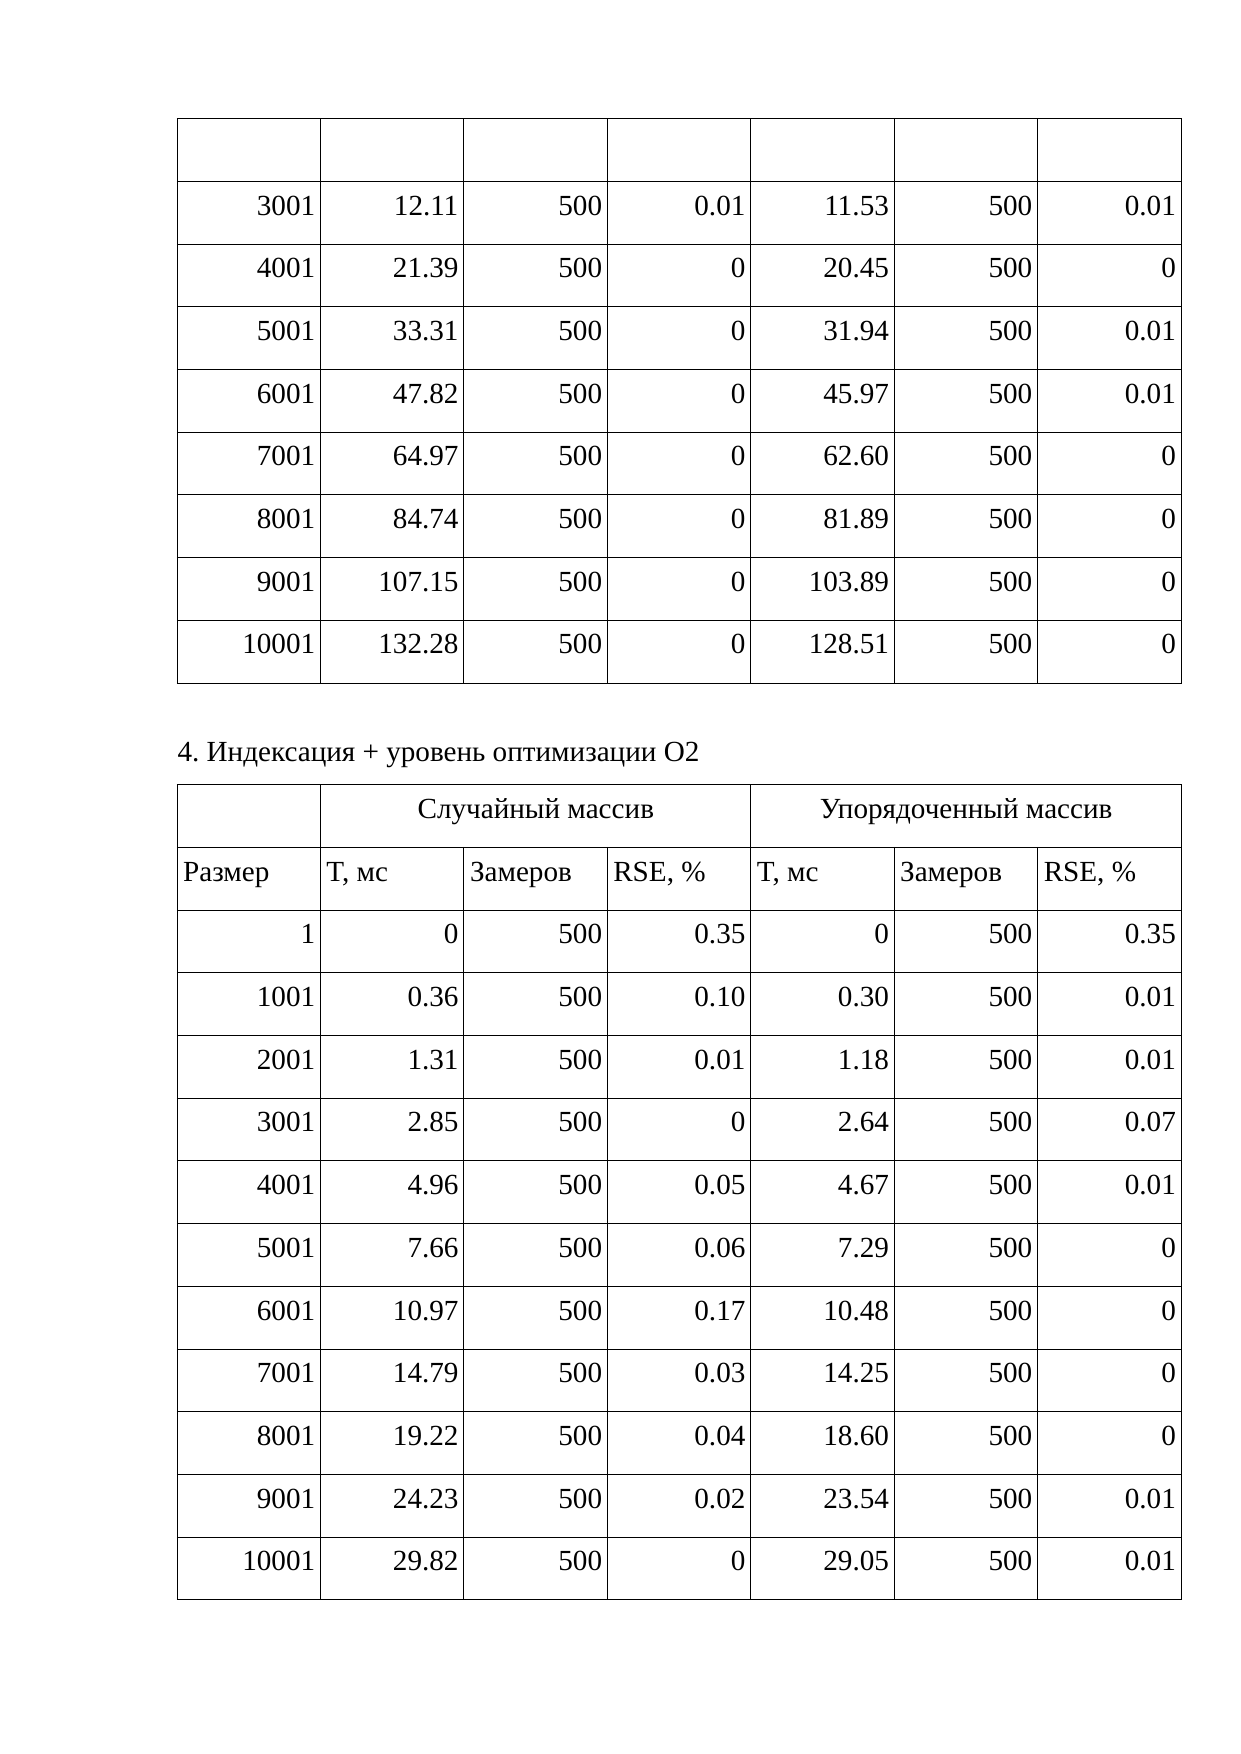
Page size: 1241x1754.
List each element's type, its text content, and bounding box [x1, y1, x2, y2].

table_cell 500 [464, 495, 607, 557]
table_cell [608, 119, 750, 181]
table_cell 0 [751, 911, 894, 972]
table_cell 81.89 [751, 495, 894, 557]
table_cell 500 [464, 911, 607, 972]
table_cell 500 [895, 621, 1037, 682]
table_cell 0 [1038, 1224, 1181, 1286]
table_cell 10.48 [751, 1287, 894, 1348]
table_cell 0 [608, 433, 750, 494]
table_cell 103.89 [751, 558, 894, 620]
table_cell 9001 [178, 1475, 320, 1537]
table_cell 0.01 [1038, 973, 1181, 1035]
table_cell 29.05 [751, 1538, 894, 1599]
table_cell 62.60 [751, 433, 894, 494]
table_cell 84.74 [321, 495, 463, 557]
table_cell 4.67 [751, 1161, 894, 1223]
table_cell 14.79 [321, 1350, 463, 1411]
table_cell 500 [895, 558, 1037, 620]
table_cell 64.97 [321, 433, 463, 494]
table_cell [895, 119, 1037, 181]
table_cell 2.85 [321, 1099, 463, 1160]
table_cell 500 [895, 245, 1037, 306]
table_cell 0.01 [1038, 1161, 1181, 1223]
table_cell 0.01 [1038, 307, 1181, 369]
table_cell 500 [464, 558, 607, 620]
table_cell 0.01 [1038, 370, 1181, 432]
table_cell 128.51 [751, 621, 894, 682]
table_cell 19.22 [321, 1412, 463, 1474]
table_cell 0 [1038, 621, 1181, 682]
table_cell 24.23 [321, 1475, 463, 1537]
table_cell 500 [464, 433, 607, 494]
table_cell 33.31 [321, 307, 463, 369]
table_cell 500 [464, 1412, 607, 1474]
table_cell [178, 119, 320, 181]
table_cell 0.01 [608, 182, 750, 243]
table_cell 0.36 [321, 973, 463, 1035]
table_cell 500 [464, 621, 607, 682]
table_cell 500 [464, 1036, 607, 1098]
table_cell 500 [464, 1161, 607, 1223]
table_cell 0 [1038, 1287, 1181, 1348]
table_cell 47.82 [321, 370, 463, 432]
table_cell 0.06 [608, 1224, 750, 1286]
table_cell 0 [608, 245, 750, 306]
table_cell 0 [1038, 433, 1181, 494]
table_cell 7.29 [751, 1224, 894, 1286]
table_cell 0.03 [608, 1350, 750, 1411]
table_header Случайный массив [321, 785, 750, 847]
table_cell 0.01 [1038, 1036, 1181, 1098]
table_cell 500 [895, 433, 1037, 494]
table_cell 500 [895, 1036, 1037, 1098]
table_cell 1.31 [321, 1036, 463, 1098]
table_cell 0 [1038, 495, 1181, 557]
table_cell 6001 [178, 370, 320, 432]
table_cell 0.05 [608, 1161, 750, 1223]
table_cell 0 [1038, 558, 1181, 620]
table_cell 500 [464, 307, 607, 369]
table_cell 4001 [178, 1161, 320, 1223]
table_cell 0 [1038, 1412, 1181, 1474]
table_cell 0.07 [1038, 1099, 1181, 1160]
table_cell 0 [1038, 1350, 1181, 1411]
table_cell 4.96 [321, 1161, 463, 1223]
table_cell [751, 119, 894, 181]
table_cell 0.01 [1038, 182, 1181, 243]
table_cell 500 [895, 1099, 1037, 1160]
table_cell 500 [895, 495, 1037, 557]
table_cell 500 [895, 1538, 1037, 1599]
text 4. Индексация + уровень оптимизации О2 [177, 734, 1181, 767]
table_cell 0 [608, 558, 750, 620]
table_cell 14.25 [751, 1350, 894, 1411]
table_cell 7001 [178, 433, 320, 494]
table_cell 500 [895, 1475, 1037, 1537]
table_cell 3001 [178, 1099, 320, 1160]
table_header Упорядоченный массив [751, 785, 1181, 847]
table_cell 0.35 [608, 911, 750, 972]
table_cell 0.02 [608, 1475, 750, 1537]
table_header [178, 785, 320, 847]
table_cell 500 [464, 1350, 607, 1411]
table_cell 500 [464, 973, 607, 1035]
table_cell 500 [464, 182, 607, 243]
table_cell 1 [178, 911, 320, 972]
table_cell 0.04 [608, 1412, 750, 1474]
table_cell 500 [895, 1350, 1037, 1411]
table_cell 11.53 [751, 182, 894, 243]
table_cell 2001 [178, 1036, 320, 1098]
table_cell 18.60 [751, 1412, 894, 1474]
table_cell 500 [895, 307, 1037, 369]
table_cell 500 [464, 1538, 607, 1599]
table_cell 45.97 [751, 370, 894, 432]
table_cell 500 [464, 1475, 607, 1537]
table_cell 0 [608, 370, 750, 432]
table_cell [1038, 119, 1181, 181]
table_cell [321, 119, 463, 181]
table_cell Замеров [895, 848, 1037, 909]
table_cell 7001 [178, 1350, 320, 1411]
table_cell 500 [464, 1224, 607, 1286]
table_cell 0.30 [751, 973, 894, 1035]
table_cell 107.15 [321, 558, 463, 620]
table_cell 2.64 [751, 1099, 894, 1160]
table_cell Замеров [464, 848, 607, 909]
table_cell 1.18 [751, 1036, 894, 1098]
table_cell 21.39 [321, 245, 463, 306]
table_cell 500 [895, 1287, 1037, 1348]
table_cell 5001 [178, 1224, 320, 1286]
table_cell 4001 [178, 245, 320, 306]
table_cell 0 [608, 1099, 750, 1160]
table_cell 10001 [178, 621, 320, 682]
table_cell 7.66 [321, 1224, 463, 1286]
table_cell 6001 [178, 1287, 320, 1348]
table_cell 500 [464, 1287, 607, 1348]
table_cell 23.54 [751, 1475, 894, 1537]
table_cell 132.28 [321, 621, 463, 682]
table_cell 10.97 [321, 1287, 463, 1348]
table_cell 0.01 [1038, 1475, 1181, 1537]
table_cell 29.82 [321, 1538, 463, 1599]
table_cell 10001 [178, 1538, 320, 1599]
table_cell 20.45 [751, 245, 894, 306]
table_cell 0.35 [1038, 911, 1181, 972]
table_cell 500 [895, 973, 1037, 1035]
table_cell 500 [895, 1161, 1037, 1223]
table_cell 3001 [178, 182, 320, 243]
table_cell [464, 119, 607, 181]
table_cell 0 [608, 307, 750, 369]
table_cell 500 [895, 911, 1037, 972]
table_cell 1001 [178, 973, 320, 1035]
table_cell 0.01 [1038, 1538, 1181, 1599]
table_cell 0 [1038, 245, 1181, 306]
table_cell 500 [464, 1099, 607, 1160]
table_cell RSE, % [1038, 848, 1181, 909]
table_cell 0 [321, 911, 463, 972]
table_cell 500 [895, 370, 1037, 432]
table_cell 0 [608, 1538, 750, 1599]
table_cell 0.17 [608, 1287, 750, 1348]
table_cell 500 [895, 1224, 1037, 1286]
table_cell 12.11 [321, 182, 463, 243]
table_cell RSE, % [608, 848, 750, 909]
table_cell 0.10 [608, 973, 750, 1035]
table_cell 0.01 [608, 1036, 750, 1098]
table_cell 500 [895, 182, 1037, 243]
table_cell Размер [178, 848, 320, 909]
table_cell 500 [464, 370, 607, 432]
table_cell T, мс [321, 848, 463, 909]
table_cell 31.94 [751, 307, 894, 369]
table_cell 500 [895, 1412, 1037, 1474]
table_cell 8001 [178, 1412, 320, 1474]
table_cell T, мс [751, 848, 894, 909]
table_cell 0 [608, 495, 750, 557]
table_cell 9001 [178, 558, 320, 620]
table_cell 500 [464, 245, 607, 306]
table_cell 8001 [178, 495, 320, 557]
table_cell 0 [608, 621, 750, 682]
table_cell 5001 [178, 307, 320, 369]
